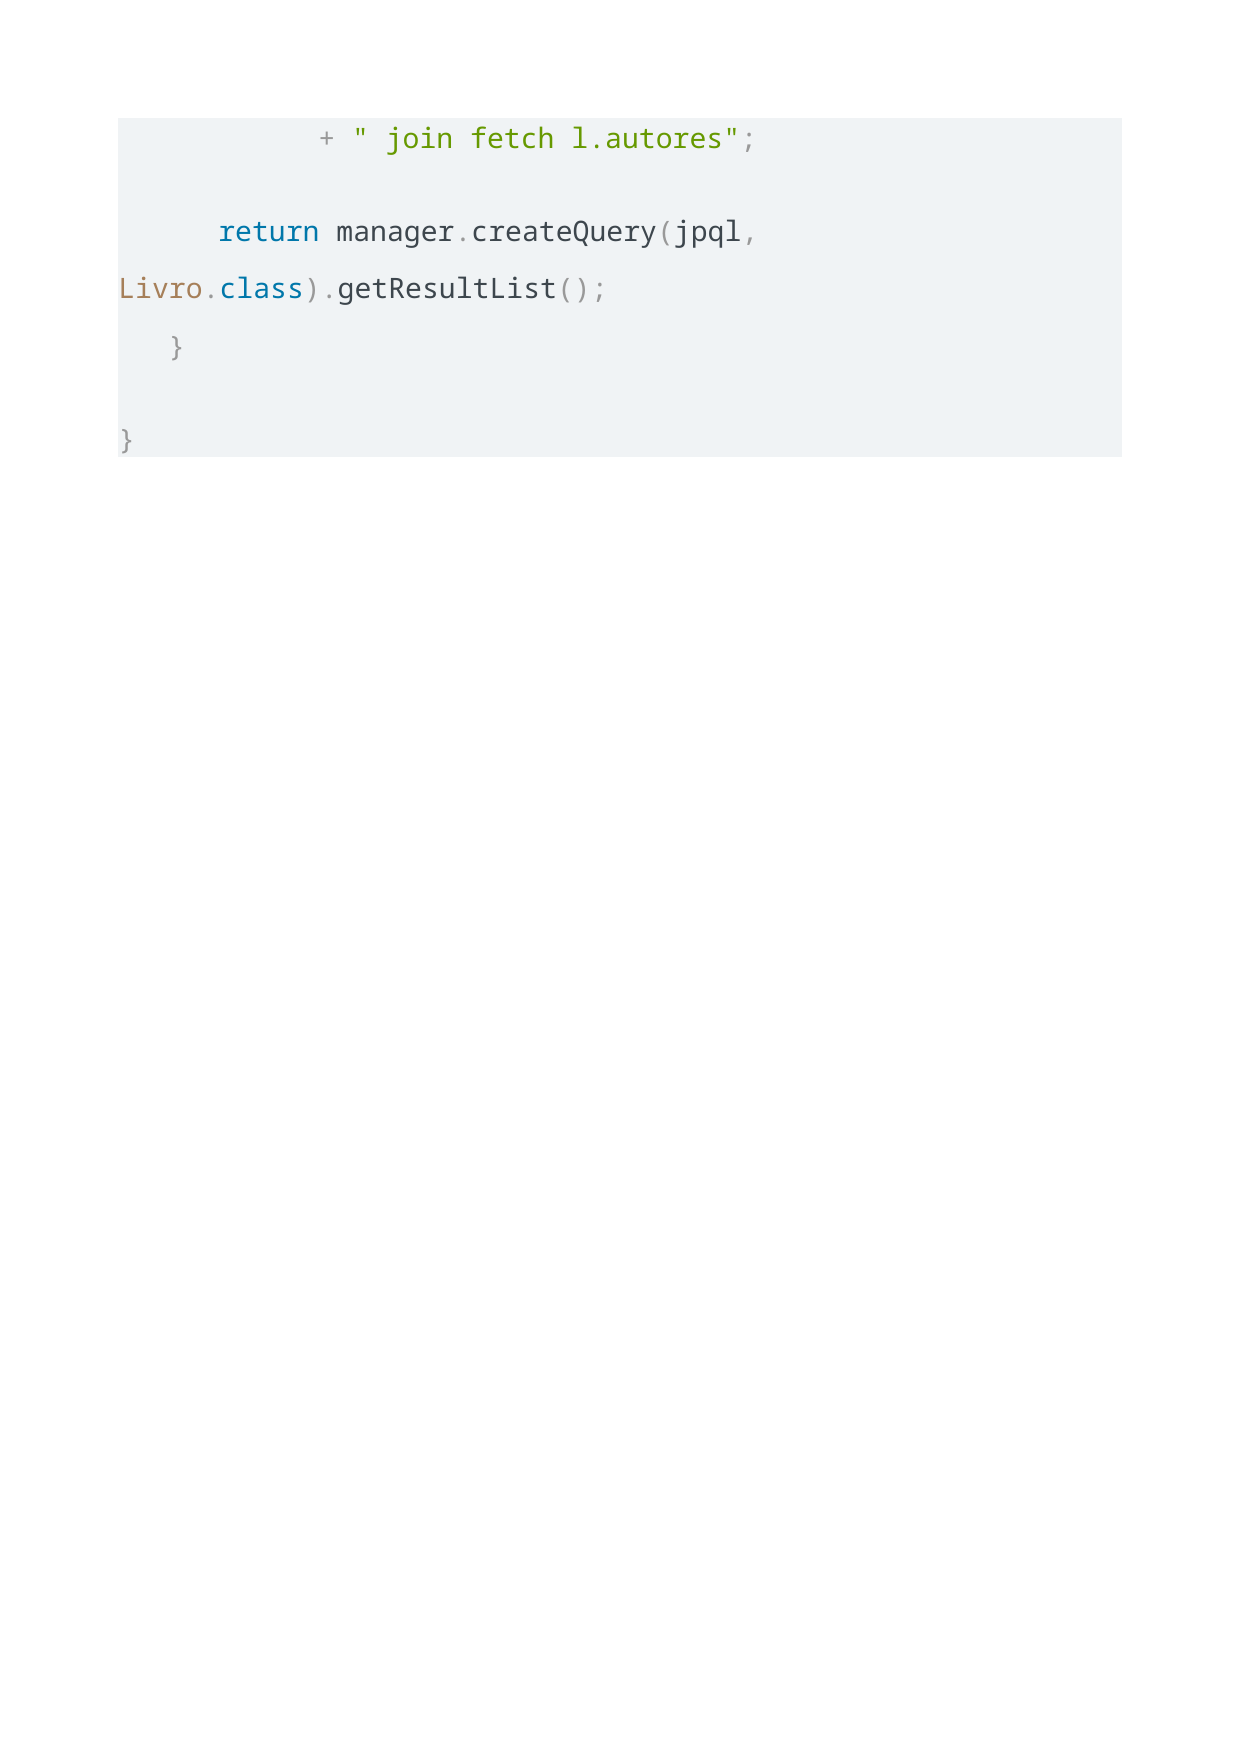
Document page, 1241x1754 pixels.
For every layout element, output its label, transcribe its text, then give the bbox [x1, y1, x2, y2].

text return manager.createQuery(jpql, Livro.class).getResultList(); [118, 211, 1122, 307]
text } [118, 419, 1122, 457]
text + " join fetch l.autores"; [118, 118, 1122, 156]
text } [118, 326, 1122, 364]
